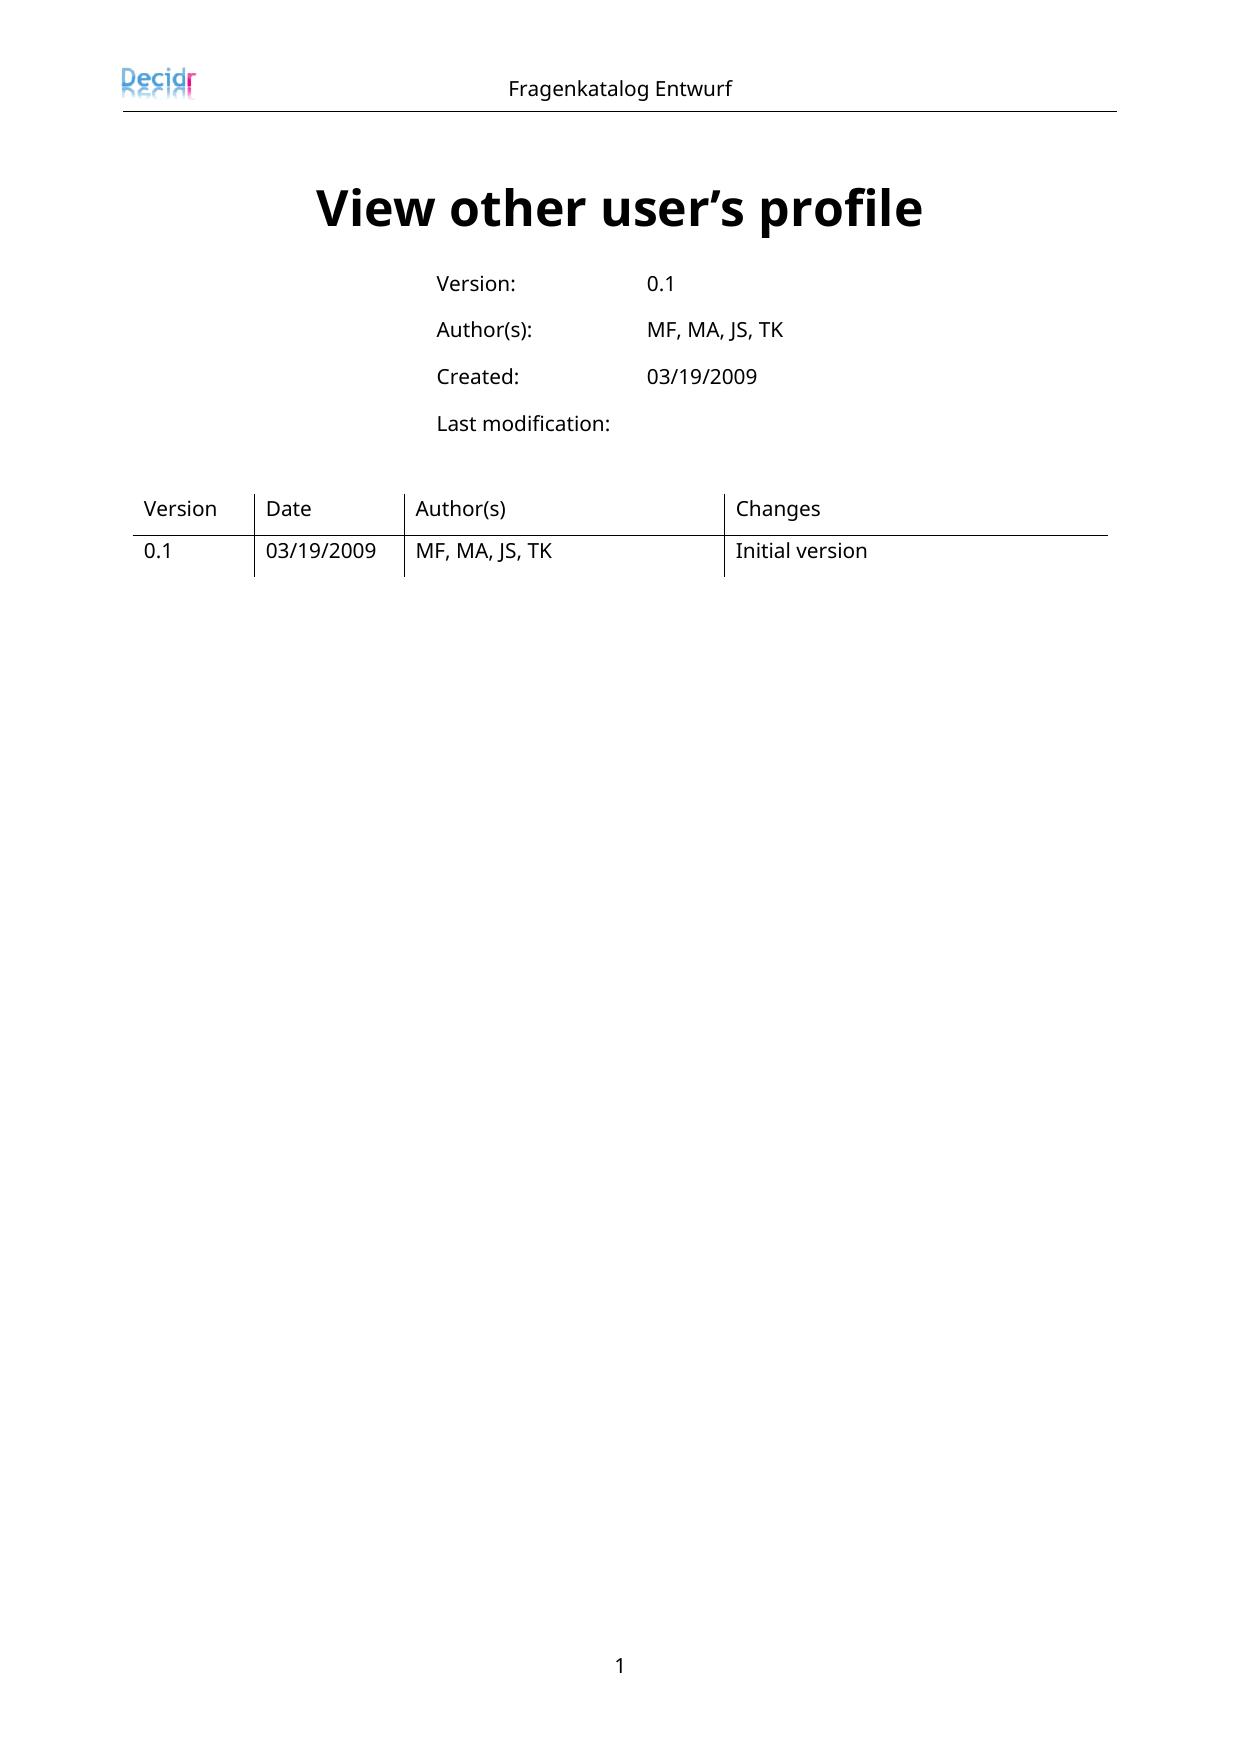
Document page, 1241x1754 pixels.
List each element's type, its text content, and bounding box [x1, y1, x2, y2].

title View other user’s profile [118, 173, 1122, 241]
table_cell MF, MA, JS, TK [635, 313, 815, 359]
table_header Date [255, 494, 404, 535]
table_cell Last modification: [425, 406, 635, 453]
table_cell [635, 406, 815, 453]
table_cell 03/19/2009 [255, 536, 404, 577]
table_cell Created: [425, 359, 635, 406]
table_header Changes [725, 494, 1108, 535]
table_cell Author(s): [425, 313, 635, 359]
table_cell 0.1 [133, 536, 254, 577]
table_header Author(s) [405, 494, 724, 535]
table_cell 03/19/2009 [635, 359, 815, 406]
table_header Version [133, 494, 254, 535]
picture [118, 64, 200, 102]
table_cell Initial version [725, 536, 1108, 577]
table_header 0.1 [635, 266, 815, 313]
table_header Version: [425, 266, 635, 313]
table_cell MF, MA, JS, TK [405, 536, 724, 577]
